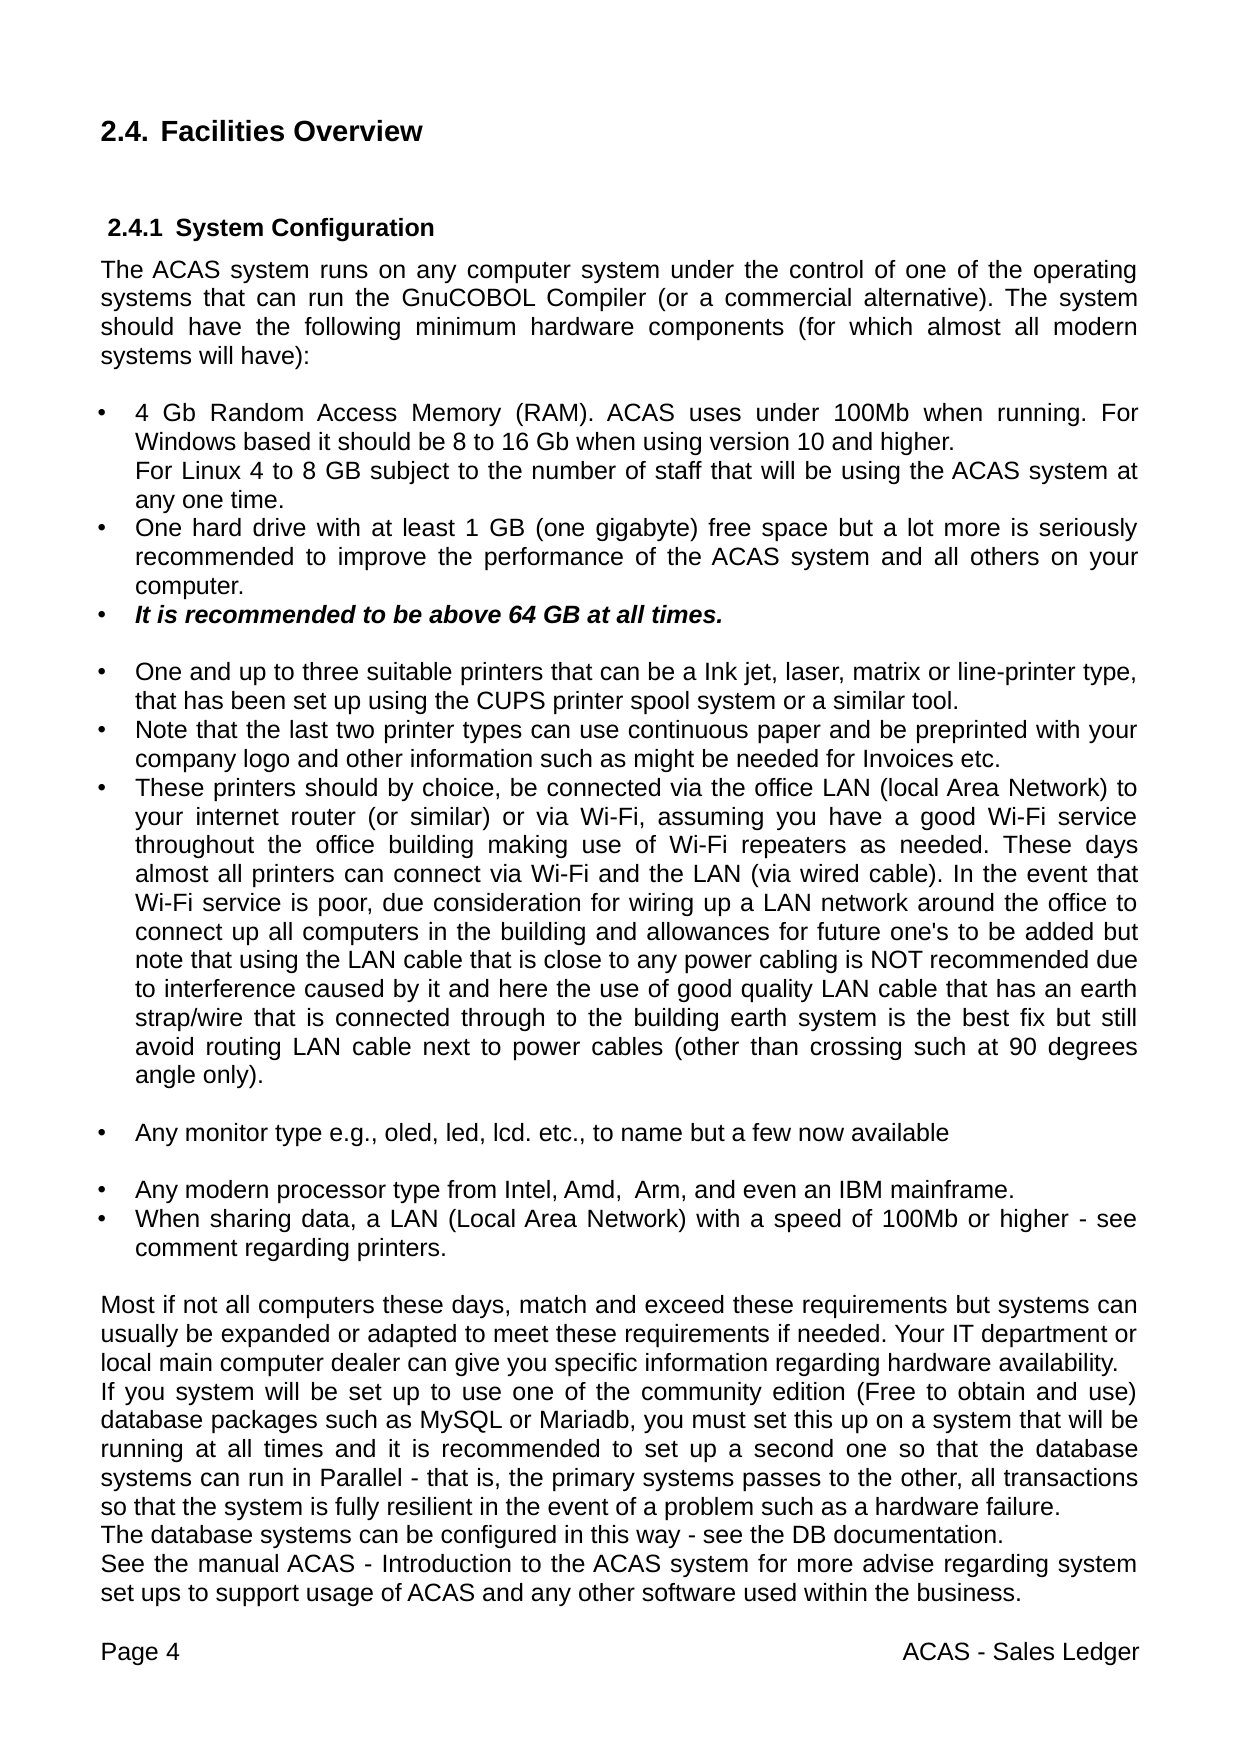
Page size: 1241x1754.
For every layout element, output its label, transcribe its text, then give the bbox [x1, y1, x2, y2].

list Most if not all computers these days, match and exceed these requirements but systems can usually be expanded or adapted to meet these requirements if needed. Your IT department or local main computer dealer can give you specific information regarding hardware availability. [97, 1291, 1140, 1377]
list Any monitor type e.g., oled, led, lcd. etc., to name but a few now available [97, 1118, 1140, 1147]
text The database systems can be configured in this way - see the DB documentation. [100, 1521, 1140, 1549]
list If you system will be set up to use one of the community edition (Free to obtain and use) database packages such as MySQL or Mariadb, you must set this up on a system that will be running at all times and it is recommended to set up a second one so that the database systems can run in Parallel - that is, the primary systems passes to the other, all transactions so that the system is fully resilient in the event of a problem such as a hardware failure. [97, 1377, 1140, 1521]
list Note that the last two printer types can use continuous paper and be preprinted with your company logo and other information such as might be needed for Invoices etc. [97, 715, 1140, 773]
text See the manual ACAS - Introduction to the ACAS system for more advise regarding system set ups to support usage of ACAS and any other software used within the business. [100, 1549, 1140, 1607]
list 4 Gb Random Access Memory (RAM). ACAS uses under 100Mb when running. For Windows based it should be 8 to 16 Gb when using version 10 and higher. [97, 398, 1140, 456]
list When sharing data, a LAN (Local Area Network) with a speed of 100Mb or higher - see comment regarding printers. [97, 1204, 1140, 1262]
list Any modern processor type from Intel, Amd, Arm, and even an IBM mainframe. [97, 1175, 1140, 1204]
subtitle Facilities Overview [100, 113, 1140, 147]
list One and up to three suitable printers that can be a Ink jet, laser, matrix or line-printer type, that has been set up using the CUPS printer spool system or a similar tool. [97, 657, 1140, 715]
list For Linux 4 to 8 GB subject to the number of staff that will be using the ACAS system at any one time. [97, 456, 1140, 513]
list It is recommended to be above 64 GB at all times. [97, 600, 1140, 629]
list One hard drive with at least 1 GB (one gigabyte) free space but a lot more is seriously recommended to improve the performance of the ACAS system and all others on your computer. [97, 513, 1140, 600]
list These printers should by choice, be connected via the office LAN (local Area Network) to your internet router (or similar) or via Wi-Fi, assuming you have a good Wi-Fi service throughout the office building making use of Wi-Fi repeaters as needed. These days almost all printers can connect via Wi-Fi and the LAN (via wired cable). In the event that Wi-Fi service is poor, due consideration for wiring up a LAN network around the office to connect up all computers in the building and allowances for future one's to be added but note that using the LAN cable that is close to any power cabling is NOT recommended due to interference caused by it and here the use of good quality LAN cable that has an earth strap/wire that is connected through to the building earth system is the best fix but still avoid routing LAN cable next to power cables (other than crossing such at 90 degrees angle only). [97, 773, 1140, 1089]
subtitle System Configuration [100, 213, 1140, 242]
text The ACAS system runs on any computer system under the control of one of the operating systems that can run the GnuCOBOL Compiler (or a commercial alternative). The system should have the following minimum hardware components (for which almost all modern systems will have): [100, 254, 1140, 369]
